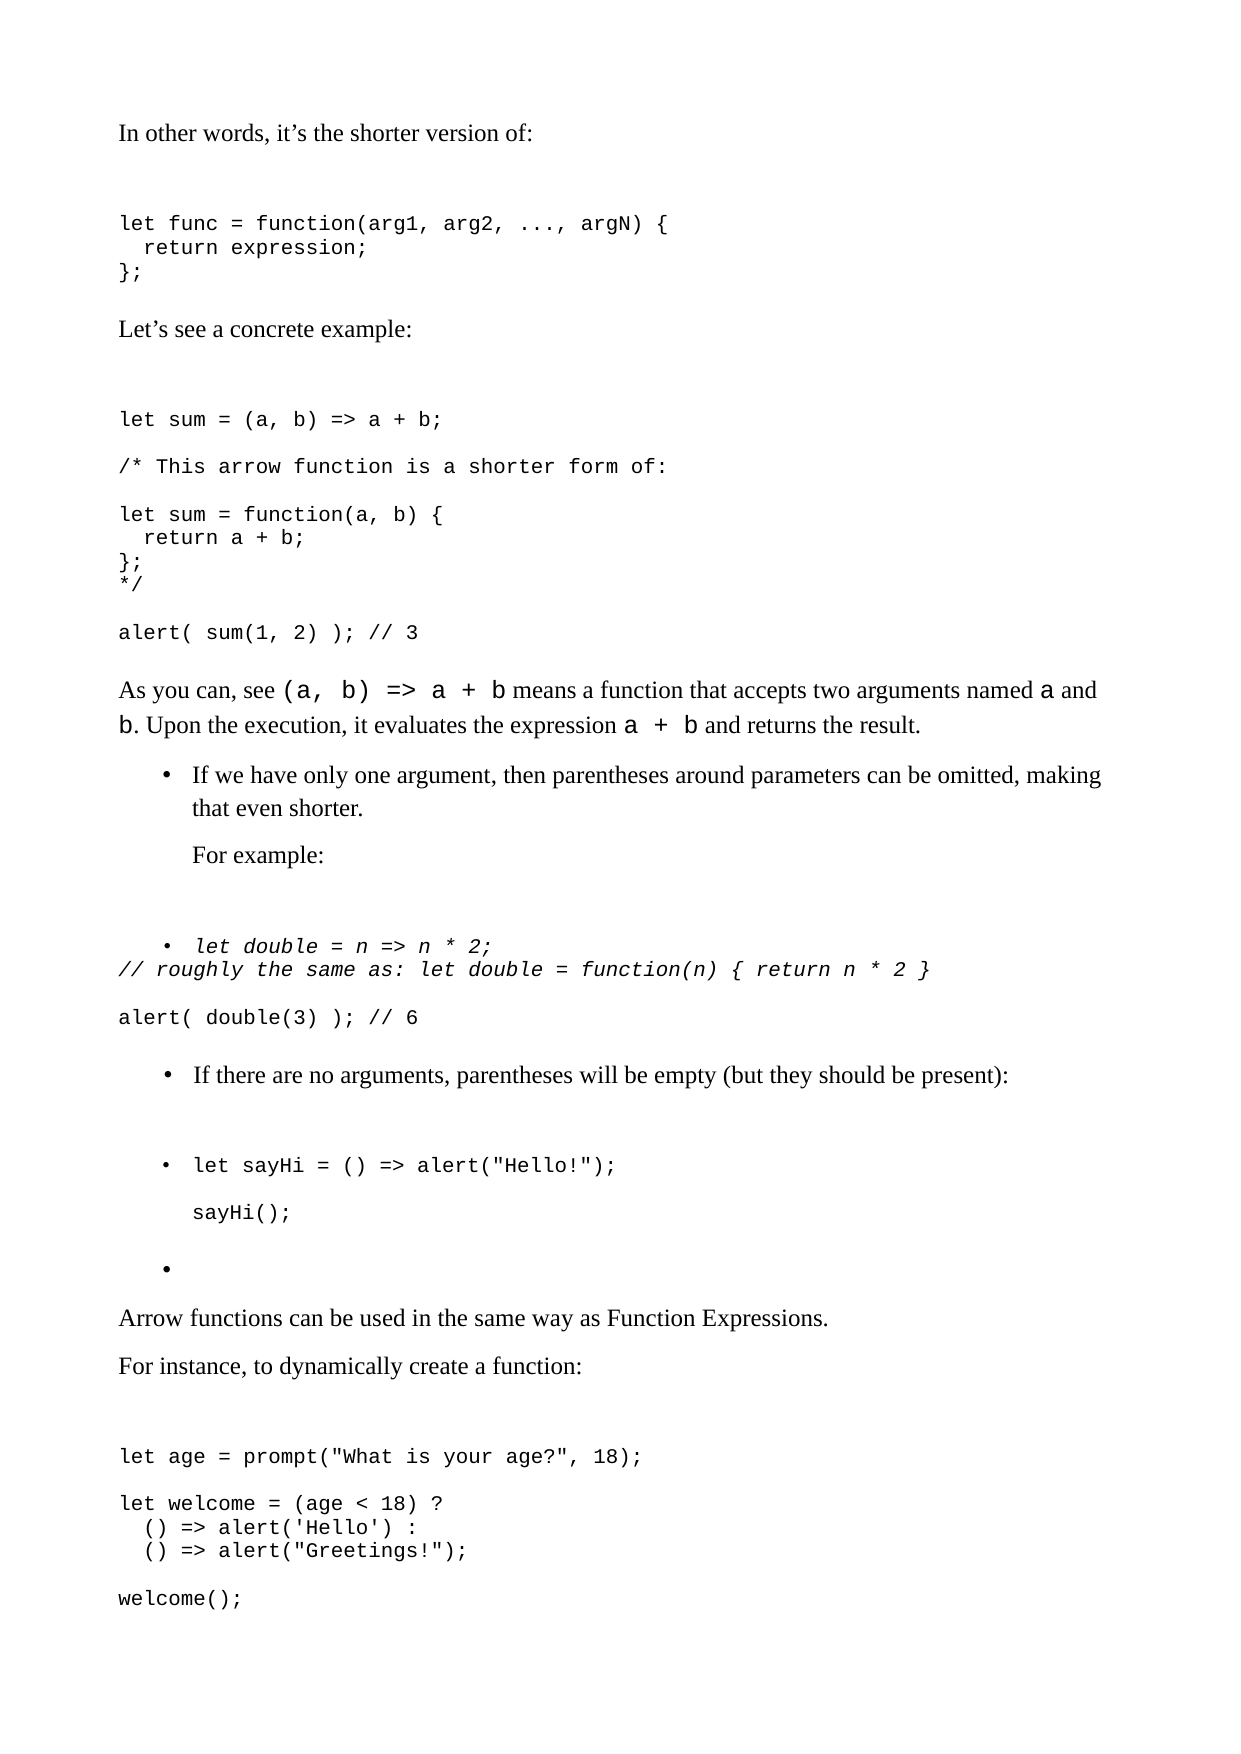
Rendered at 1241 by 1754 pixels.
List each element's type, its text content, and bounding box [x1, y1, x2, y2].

text }; [118, 261, 1122, 284]
text alert( double(3) ); // 6 [118, 1007, 1122, 1030]
text As you can, see (a, b) => a + b means a function that accepts two arguments named a and b. Upon the execution, it evaluates the expression a + b and returns the result. [118, 675, 1122, 741]
text let welcome = (age < 18) ? [118, 1493, 1122, 1517]
text }; [118, 551, 1122, 574]
text Arrow functions can be used in the same way as Function Expressions. [118, 1303, 1122, 1332]
text Let’s see a concrete example: [118, 314, 1122, 342]
text let sum = function(a, b) { [118, 503, 1122, 527]
text return expression; [118, 237, 1122, 261]
list sayHi(); [162, 1202, 1122, 1226]
list let sayHi = () => alert("Hello!"); [162, 1155, 1122, 1179]
text let age = prompt("What is your age?", 18); [118, 1446, 1122, 1469]
list If we have only one argument, then parentheses around parameters can be omitted, making that even shorter. [162, 760, 1122, 822]
text let func = function(arg1, arg2, ..., argN) { [118, 213, 1122, 237]
text For instance, to dynamically create a function: [118, 1351, 1122, 1379]
text */ [118, 574, 1122, 598]
list For example: [162, 841, 1122, 869]
text () => alert('Hello') : [118, 1517, 1122, 1541]
text welcome(); [118, 1588, 1122, 1611]
text // roughly the same as: let double = function(n) { return n * 2 } [118, 959, 1122, 983]
text In other words, it’s the shorter version of: [118, 118, 1122, 147]
list If there are no arguments, parentheses will be empty (but they should be present): [164, 1060, 1122, 1089]
text /* This arrow function is a shorter form of: [118, 456, 1122, 480]
text let sum = (a, b) => a + b; [118, 409, 1122, 433]
text () => alert("Greetings!"); [118, 1541, 1122, 1564]
text alert( sum(1, 2) ); // 3 [118, 622, 1122, 645]
text return a + b; [118, 527, 1122, 551]
list let double = n => n * 2; [164, 936, 1122, 959]
